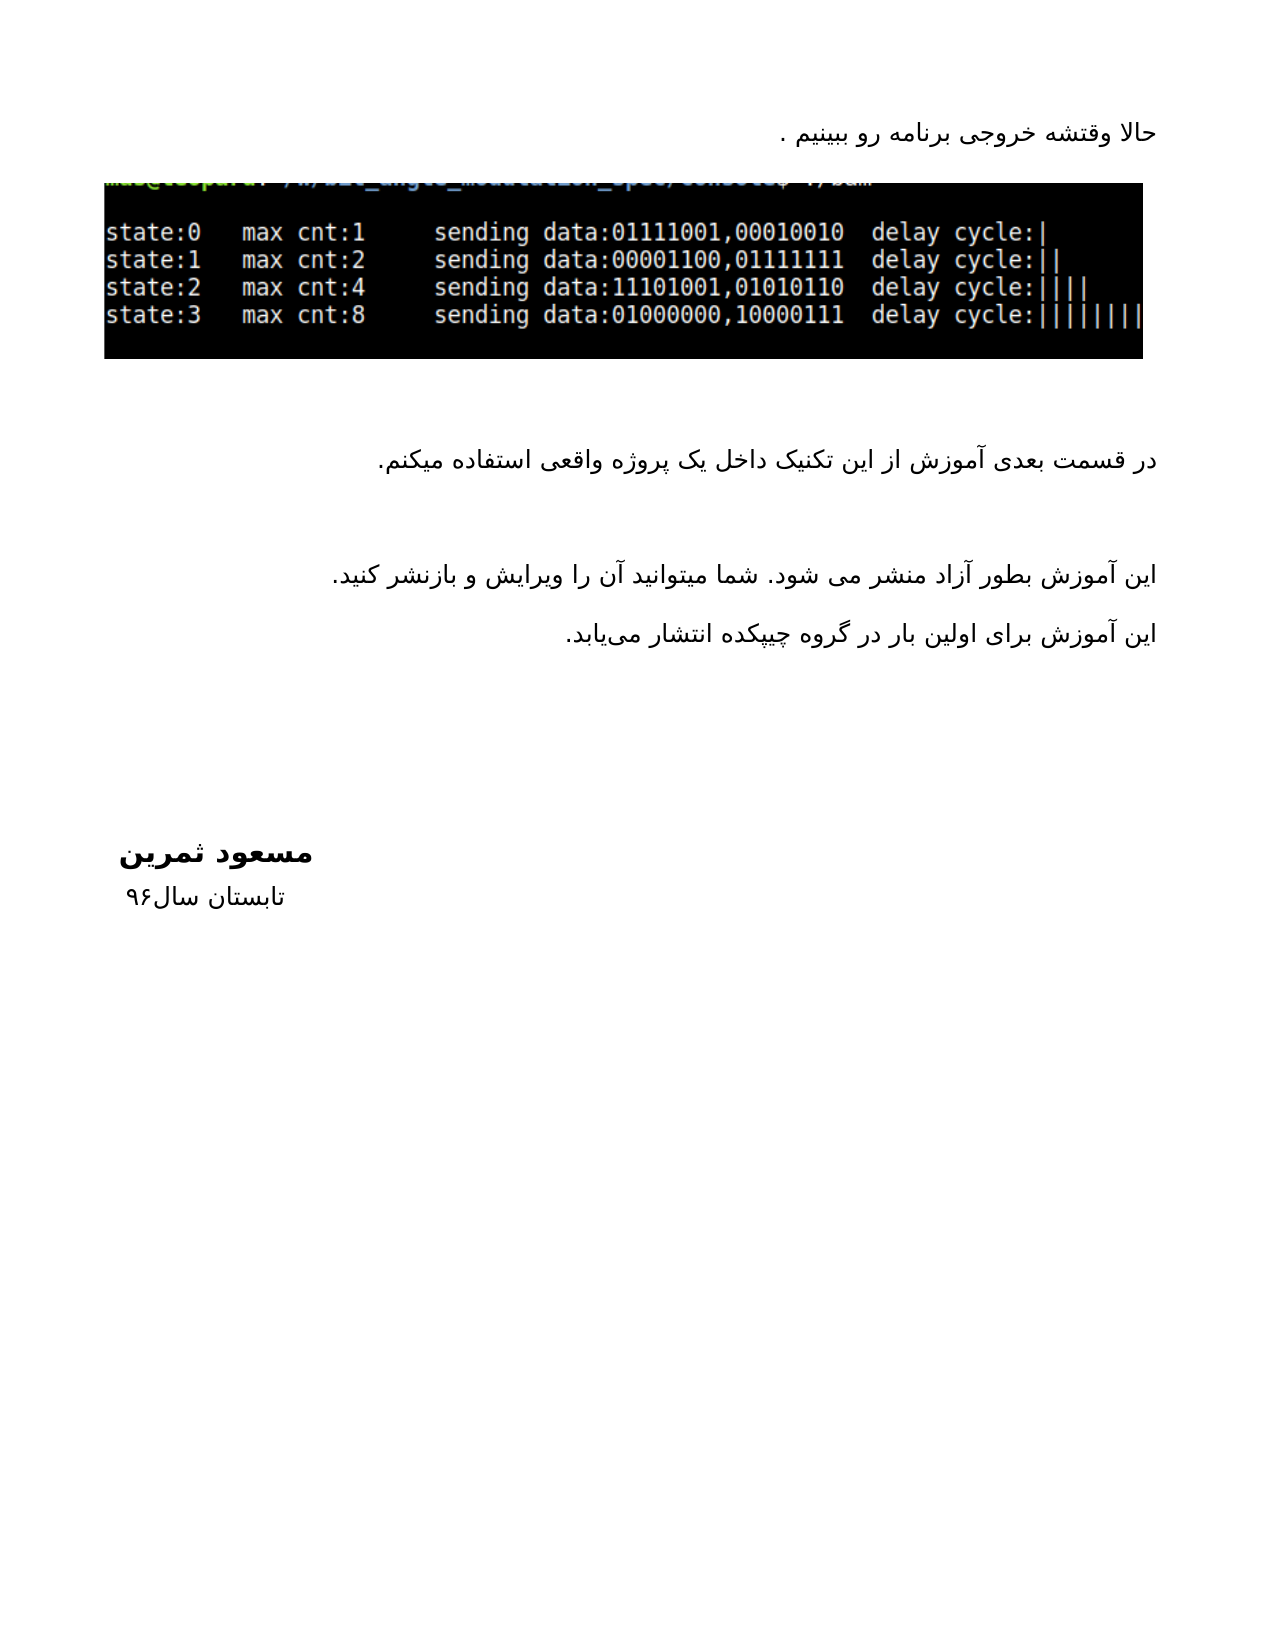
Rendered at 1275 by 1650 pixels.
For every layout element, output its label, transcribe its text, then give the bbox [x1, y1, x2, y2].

text این آموزش بطور آزاد منشر می شود. شما میتوانید آن را ویرایش و بازنشر کنید. [118, 560, 1157, 589]
text در قسمت بعدی آموزش از این تکنیک داخل یک پروژه واقعی استفاده میکنم. [118, 445, 1157, 474]
text این آموزش برای اولین بار در گروه چیپکده انتشار می‌یابد. [118, 619, 1157, 648]
text تابستان سال۹۶ [118, 882, 1157, 911]
text حالا وقتشه خروجی برنامه رو ببینیم . [118, 118, 1157, 147]
picture [104, 183, 1143, 359]
subtitle مسعود ثمرین [118, 835, 1157, 869]
